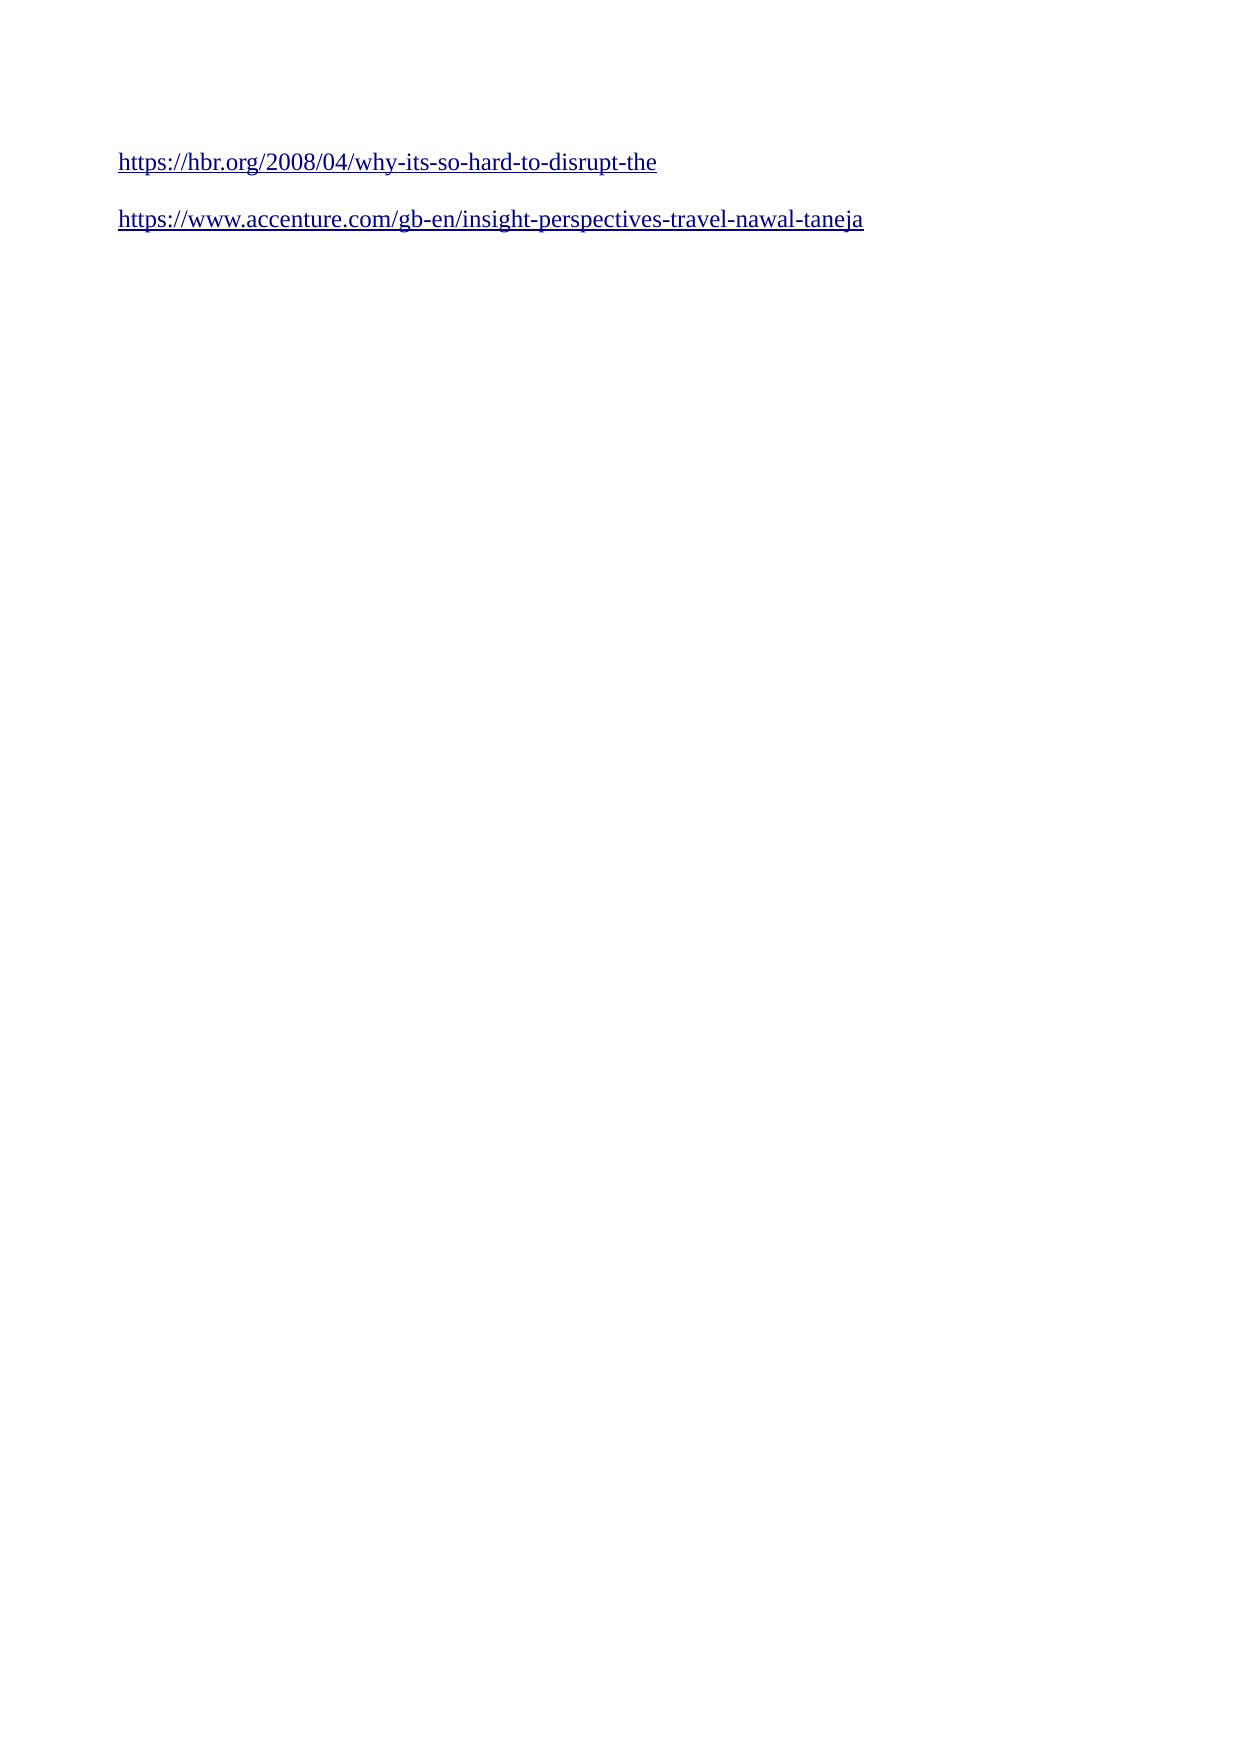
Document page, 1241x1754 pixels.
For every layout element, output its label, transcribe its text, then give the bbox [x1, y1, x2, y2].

text https://hbr.org/2008/04/why-its-so-hard-to-disrupt-the [118, 147, 1122, 176]
text https://www.accenture.com/gb-en/insight-perspectives-travel-nawal-taneja [118, 204, 1122, 233]
